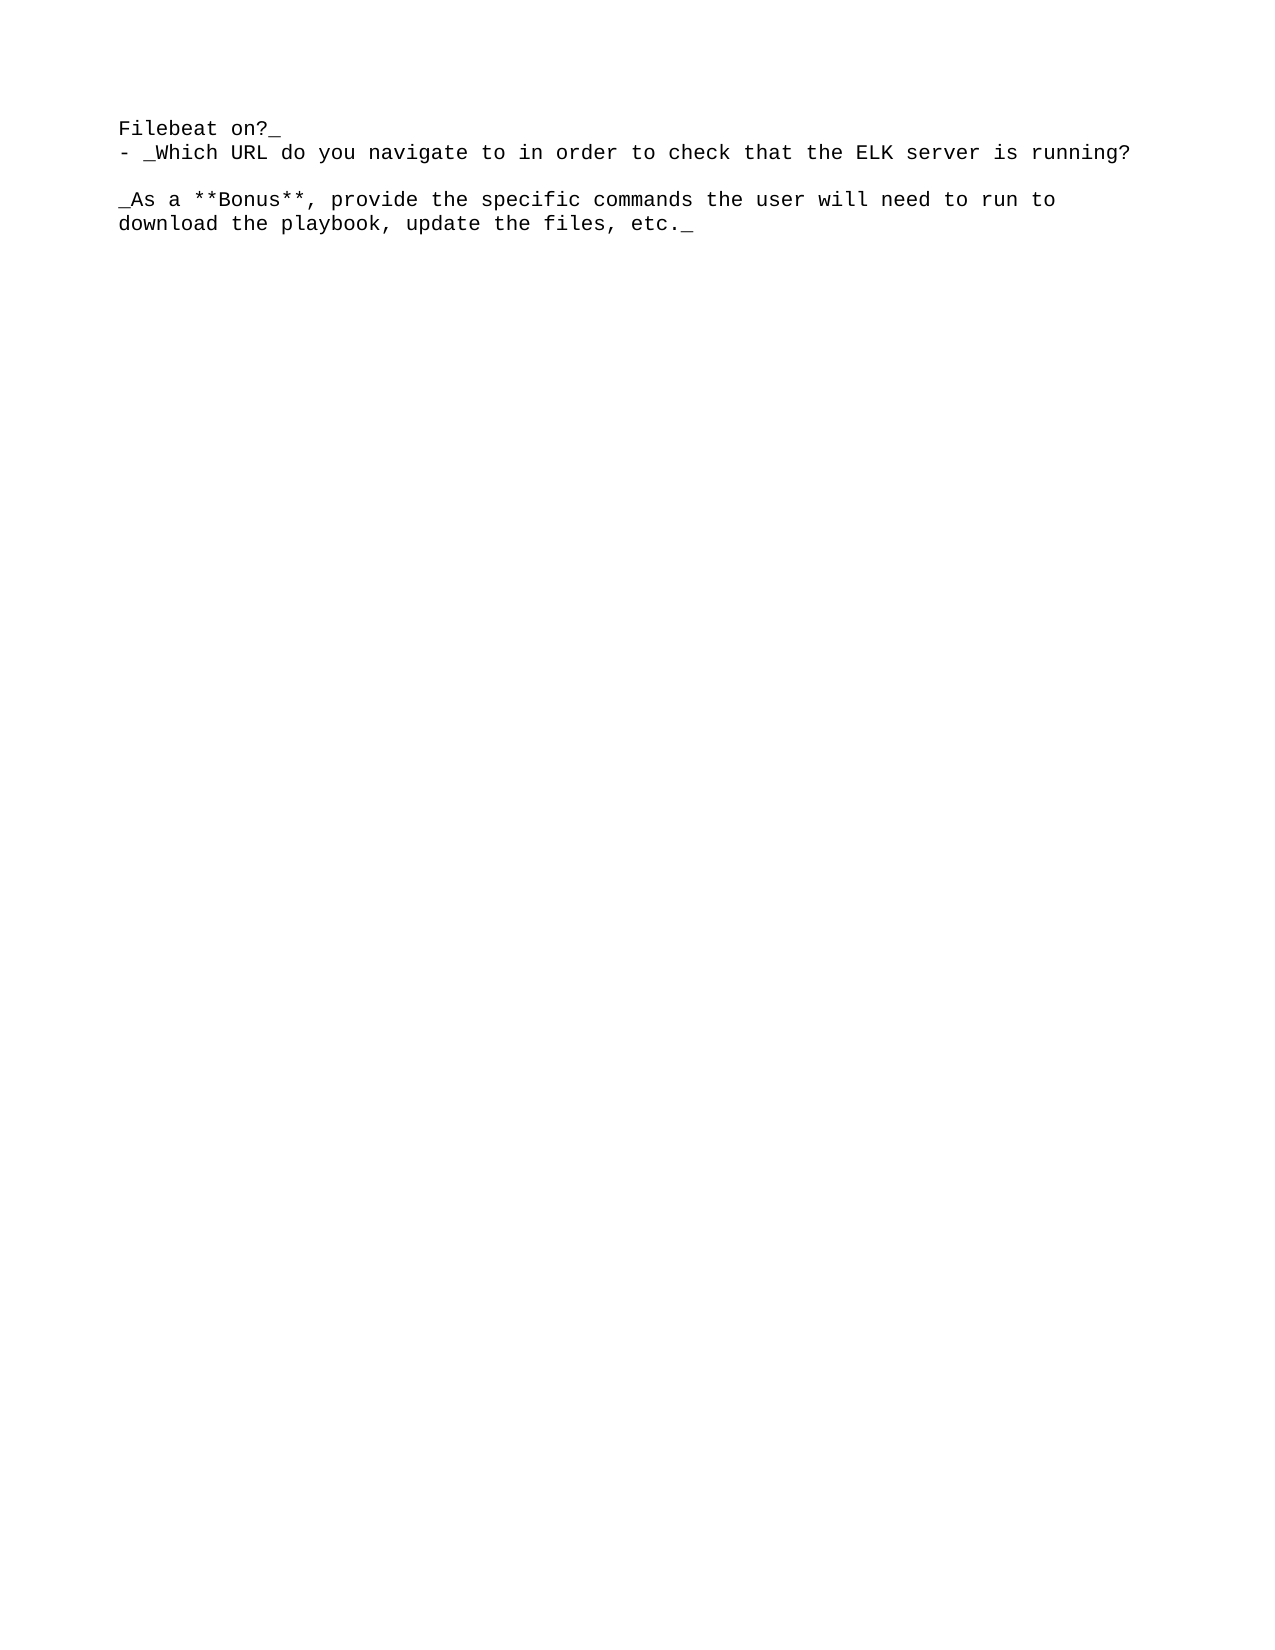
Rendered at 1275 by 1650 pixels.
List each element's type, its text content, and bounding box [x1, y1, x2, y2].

text Filebeat on?_ - _Which URL do you navigate to in order to check that the ELK server is running? _As a **Bonus**, provide the specific commands the user will need to run to download the playbook, update the files, etc._ [118, 118, 1157, 236]
